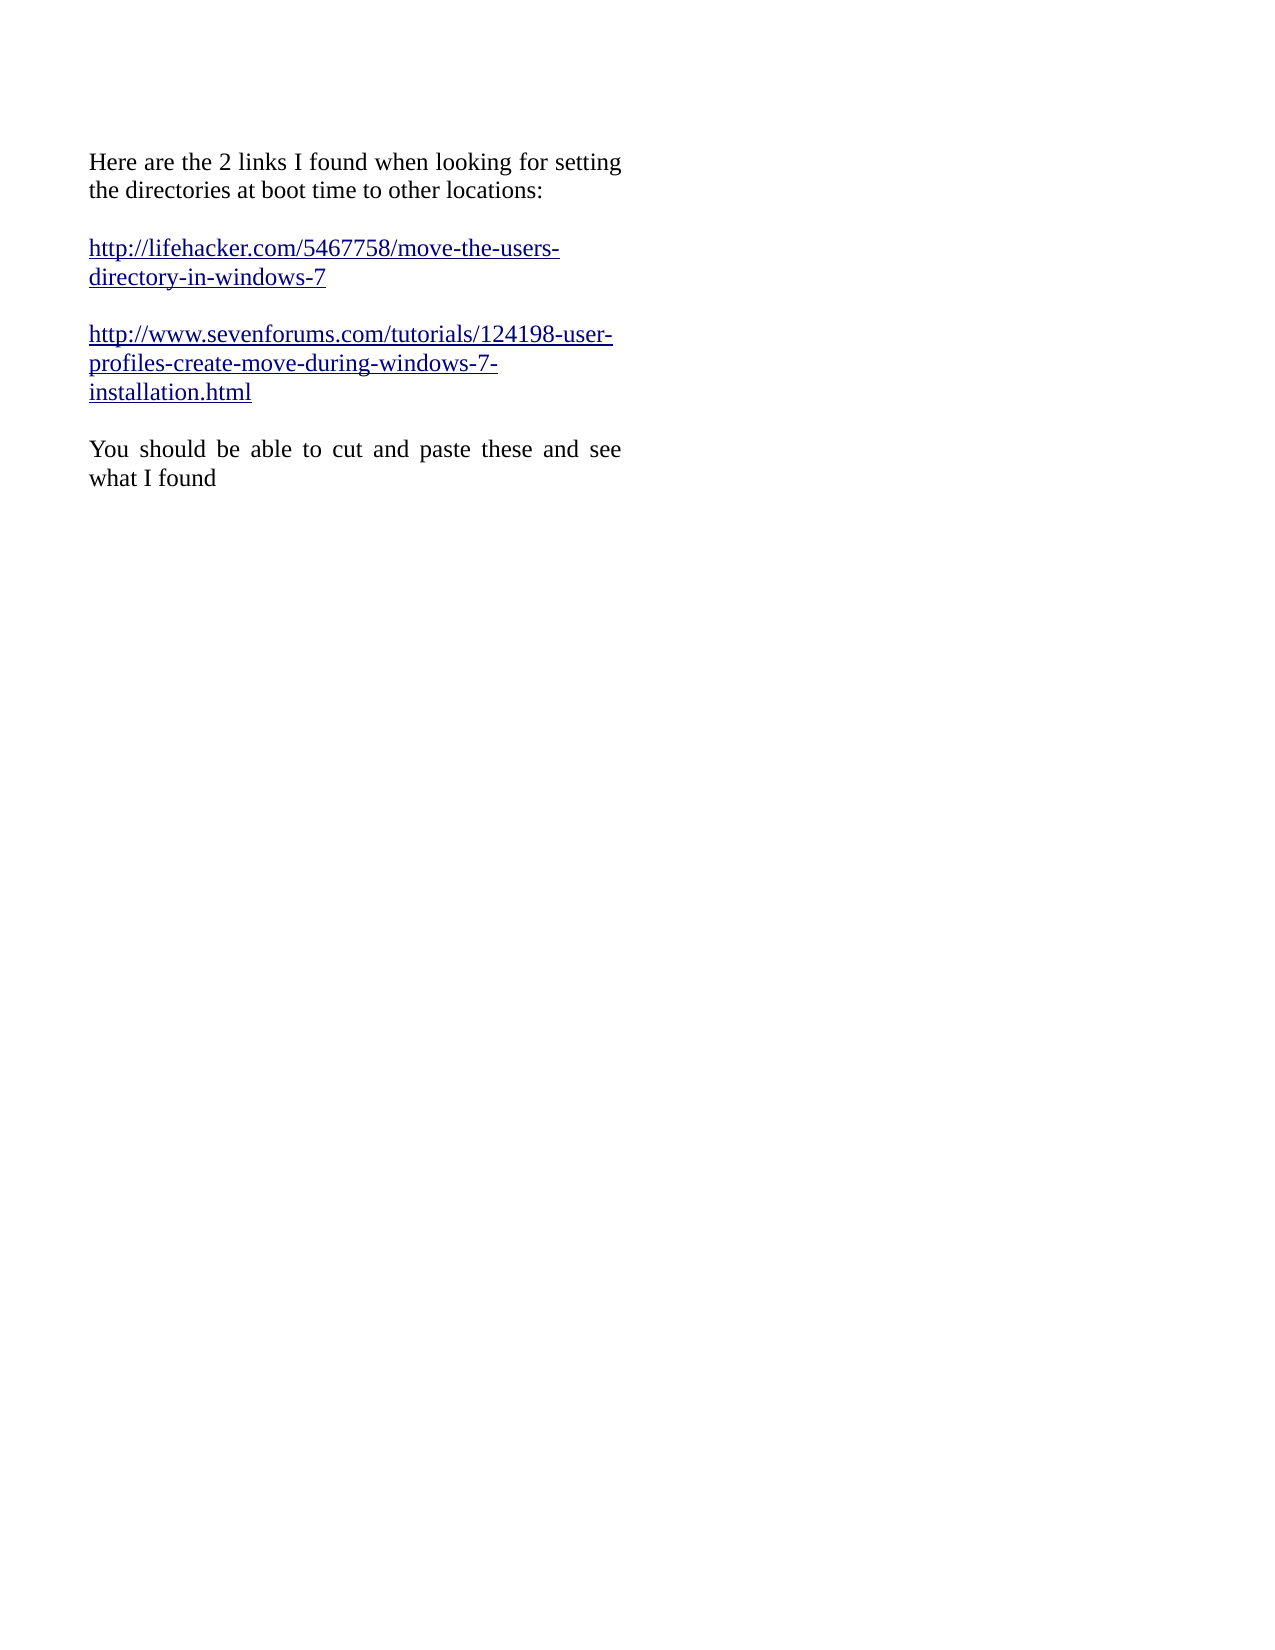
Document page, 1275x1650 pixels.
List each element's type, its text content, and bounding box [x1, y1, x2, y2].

text You should be able to cut and paste these and see what I found [88, 434, 622, 492]
text Here are the 2 links I found when looking for setting the directories at boot time to other locations: [88, 147, 622, 204]
text http://www.sevenforums.com/tutorials/124198-user-profiles-create-move-during-windows-7-installation.html [88, 319, 622, 406]
text http://lifehacker.com/5467758/move-the-users-directory-in-windows-7 [88, 233, 622, 291]
